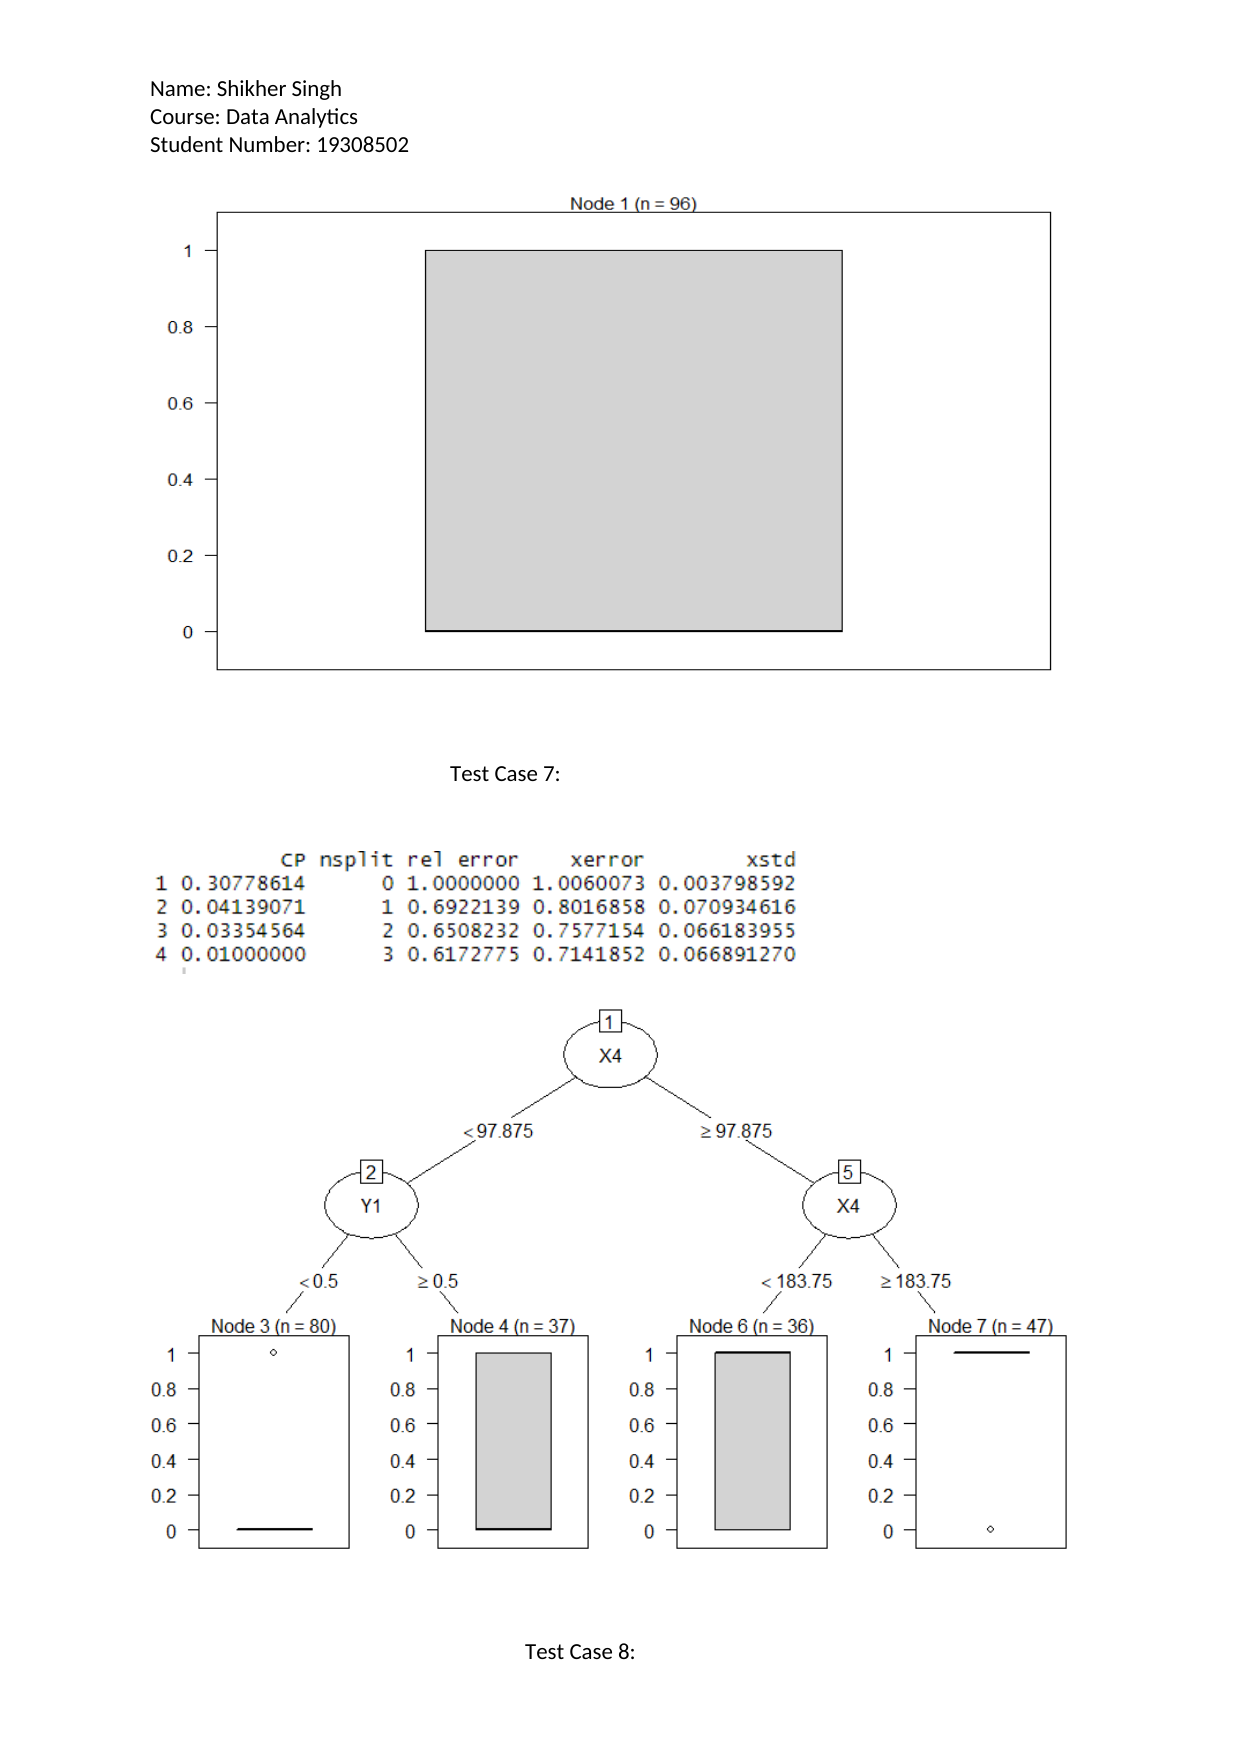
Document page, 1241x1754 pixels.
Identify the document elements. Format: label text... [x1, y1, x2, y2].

text Test Case 8: [450, 1637, 1090, 1665]
text Test Case 7: [375, 759, 1090, 787]
